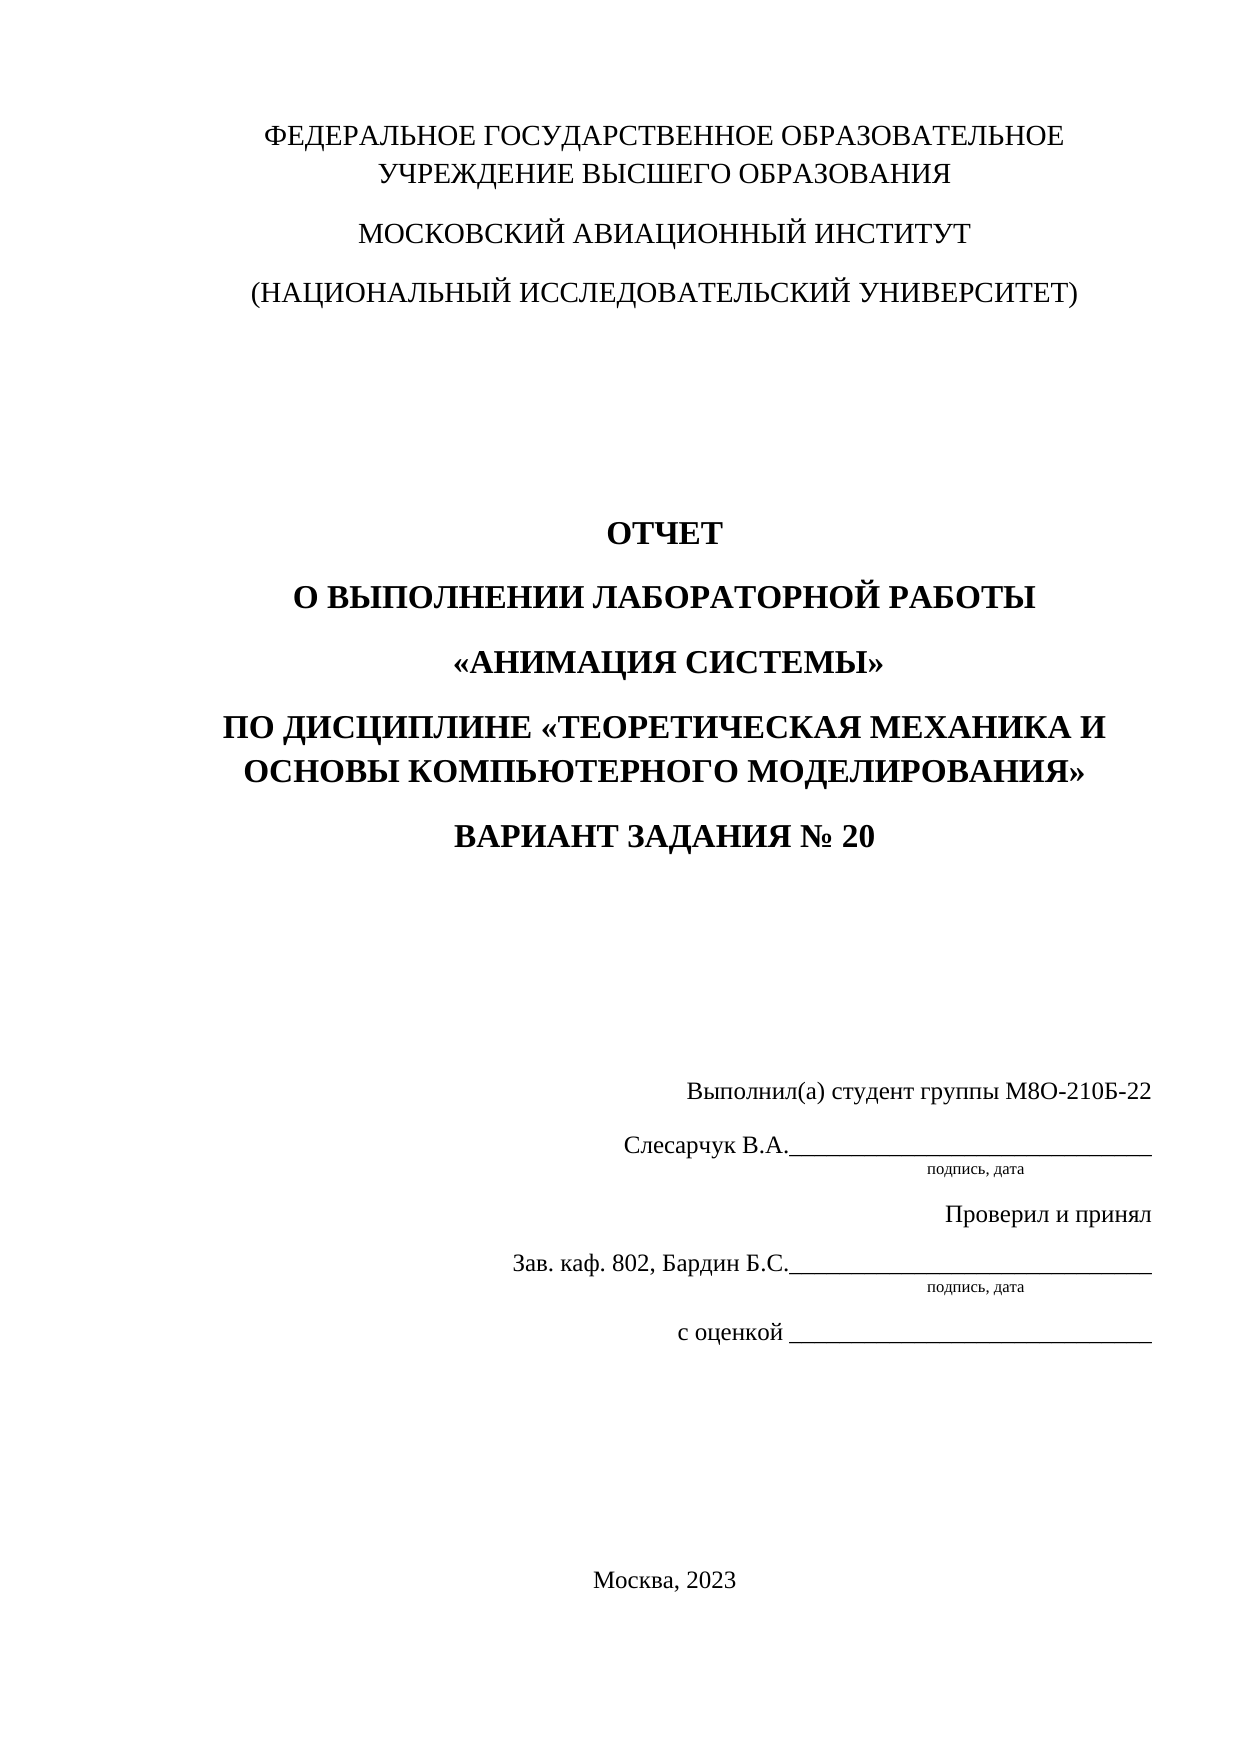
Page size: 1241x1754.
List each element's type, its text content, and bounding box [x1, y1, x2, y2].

text ВАРИАНТ ЗАДАНИЯ № 20 [177, 817, 1152, 855]
text Слесарчук В.А._____________________________ [177, 1130, 1152, 1159]
text подпись, дата [177, 1277, 1152, 1296]
text Проверил и принял [177, 1199, 1152, 1227]
text ПО ДИСЦИПЛИНЕ «ТЕОРЕТИЧЕСКАЯ МЕХАНИКА И ОСНОВЫ КОМПЬЮТЕРНОГО МОДЕЛИРОВАНИЯ» [177, 708, 1152, 790]
text О ВЫПОЛНЕНИИ ЛАБОРАТОРНОЙ РАБОТЫ [177, 578, 1152, 616]
text «АНИМАЦИЯ СИСТЕМЫ» [177, 643, 1152, 681]
text Зав. каф. 802, Бардин Б.С._____________________________ [177, 1248, 1152, 1277]
text ОТЧЕТ [177, 513, 1152, 551]
text Выполнил(а) студент группы М8О-210Б-22 [177, 1076, 1152, 1105]
text Москва, 2023 [177, 1565, 1152, 1594]
text подпись, дата [177, 1159, 1152, 1178]
text ФЕДЕРАЛЬНОЕ ГОСУДАРСТВЕННОЕ ОБРАЗОВАТЕЛЬНОЕ УЧРЕЖДЕНИЕ ВЫСШЕГО ОБРАЗОВАНИЯ [177, 118, 1152, 190]
text (НАЦИОНАЛЬНЫЙ ИССЛЕДОВАТЕЛЬСКИЙ УНИВЕРСИТЕТ) [177, 275, 1152, 309]
text с оценкой _____________________________ [177, 1317, 1152, 1346]
text МОСКОВСКИЙ АВИАЦИОННЫЙ ИНСТИТУТ [177, 216, 1152, 249]
